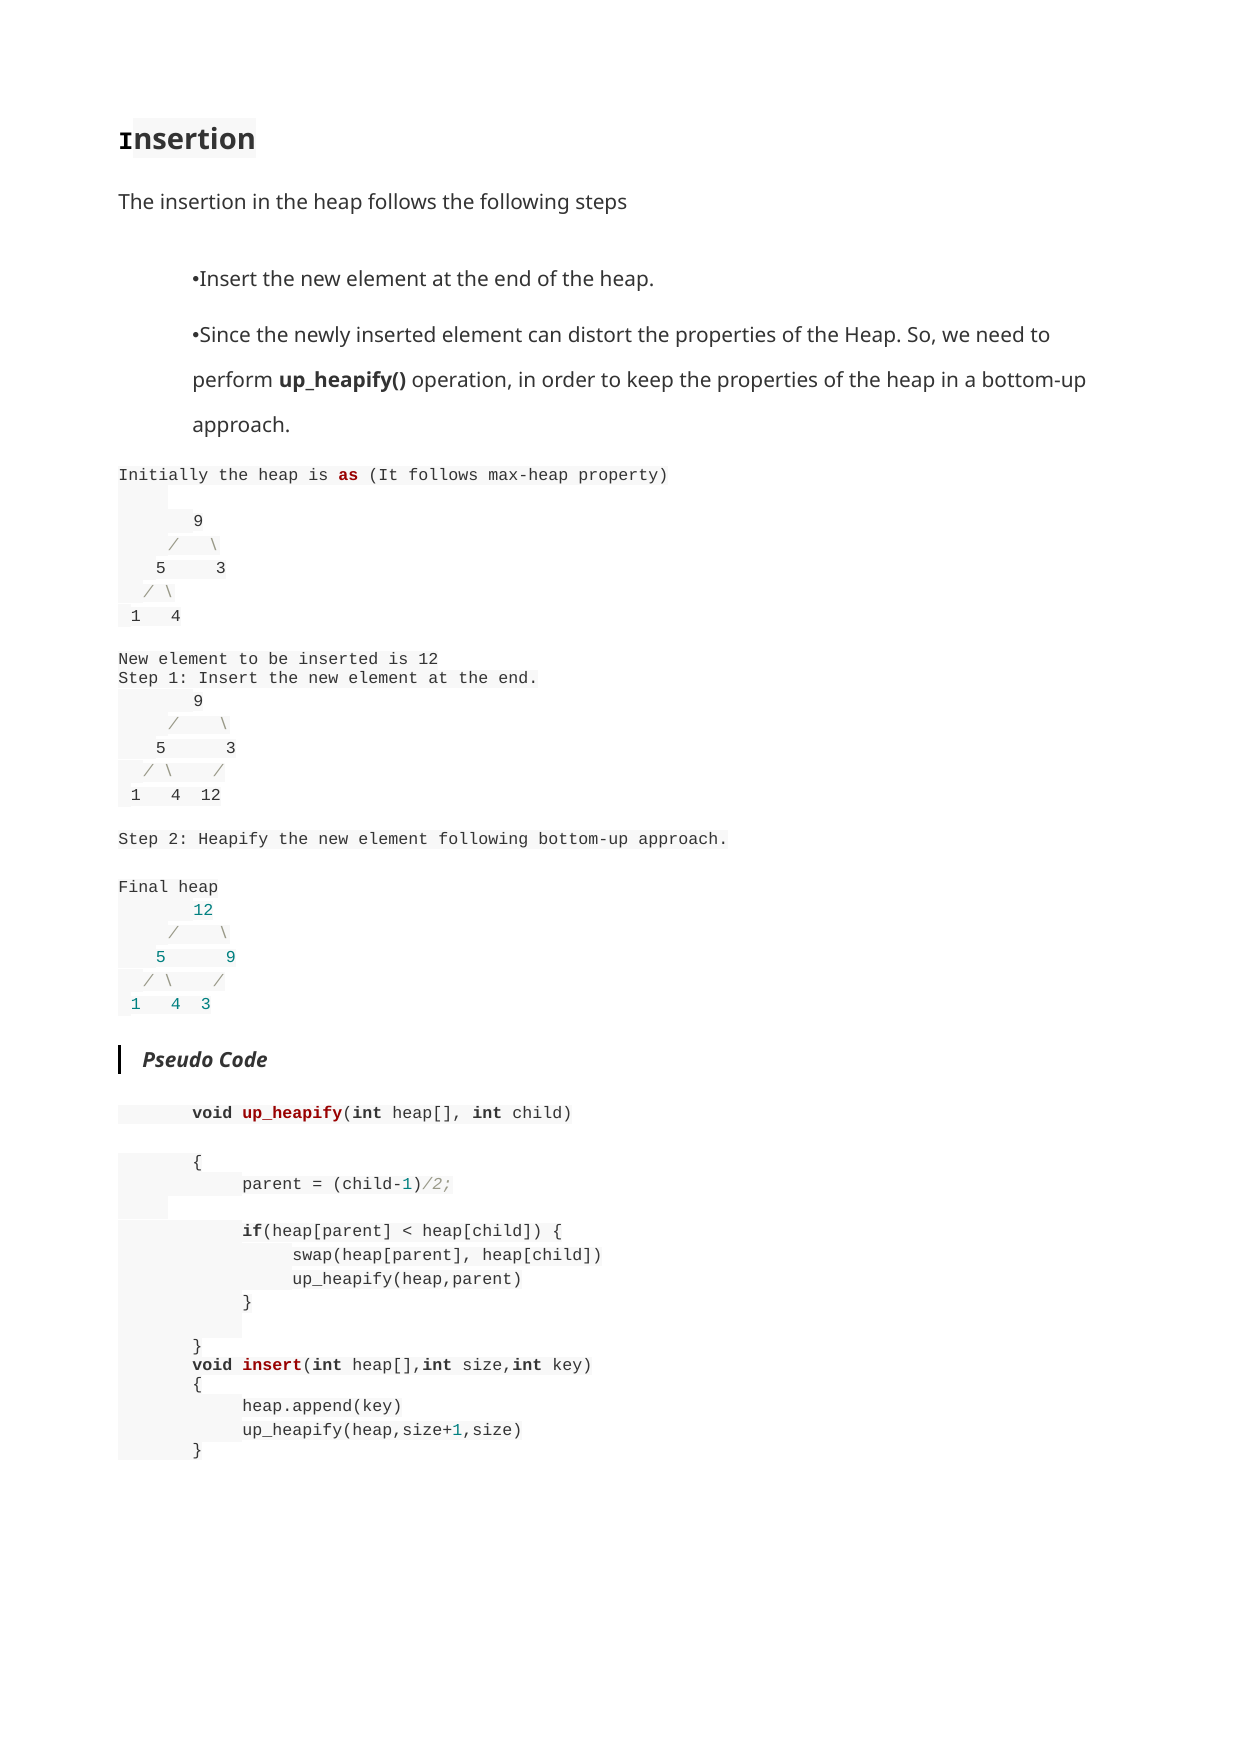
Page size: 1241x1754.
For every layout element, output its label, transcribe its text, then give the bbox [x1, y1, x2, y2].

text The insertion in the heap follows the following steps [118, 187, 1122, 216]
text 1 4 12 [118, 783, 1122, 807]
text up_heapify(heap,size+1,size) [118, 1418, 1122, 1442]
text / \ [118, 712, 1122, 736]
text 9 [118, 509, 1122, 533]
text / \ / [118, 759, 1122, 783]
text 5 3 [118, 736, 1122, 759]
subtitle Insertion [118, 118, 1122, 158]
text heap.append(key) [118, 1394, 1122, 1418]
text / \ / [118, 968, 1122, 992]
text / \ [118, 580, 1122, 603]
text if(heap[parent] < heap[child]) { [118, 1219, 1122, 1243]
text Step 2: Heapify the new element following bottom-up approach. [118, 830, 1122, 849]
text New element to be inserted is 12 [118, 651, 1122, 670]
text up_heapify(heap,parent) [118, 1267, 1122, 1290]
text void insert(int heap[],int size,int key) [118, 1357, 1122, 1375]
text parent = (child-1)/2; [118, 1172, 1122, 1196]
text / \ [118, 921, 1122, 945]
text / \ [118, 533, 1122, 556]
text { [118, 1153, 1122, 1172]
text 9 [118, 688, 1122, 712]
list Since the newly inserted element can distort the properties of the Heap. So, we need to perform up_heapify() operation, in order to keep the properties of the heap in a bottom-up approach. [118, 320, 1122, 439]
text 5 9 [118, 945, 1122, 968]
text Initially the heap is as (It follows max-heap property) [118, 466, 1122, 485]
text void up_heapify(int heap[], int child) [118, 1105, 1122, 1124]
text Step 1: Insert the new element at the end. [118, 670, 1122, 688]
text } [118, 1442, 1122, 1460]
text { [118, 1375, 1122, 1394]
text Final heap [118, 879, 1122, 898]
text 12 [118, 898, 1122, 921]
text 1 4 [118, 603, 1122, 627]
list Insert the new element at the end of the heap. [118, 264, 1122, 292]
text } [118, 1290, 1122, 1314]
text } [118, 1338, 1122, 1357]
text 1 4 3 [118, 992, 1122, 1016]
text 5 3 [118, 556, 1122, 580]
text Pseudo Code [121, 1045, 1122, 1074]
text swap(heap[parent], heap[child]) [118, 1243, 1122, 1267]
